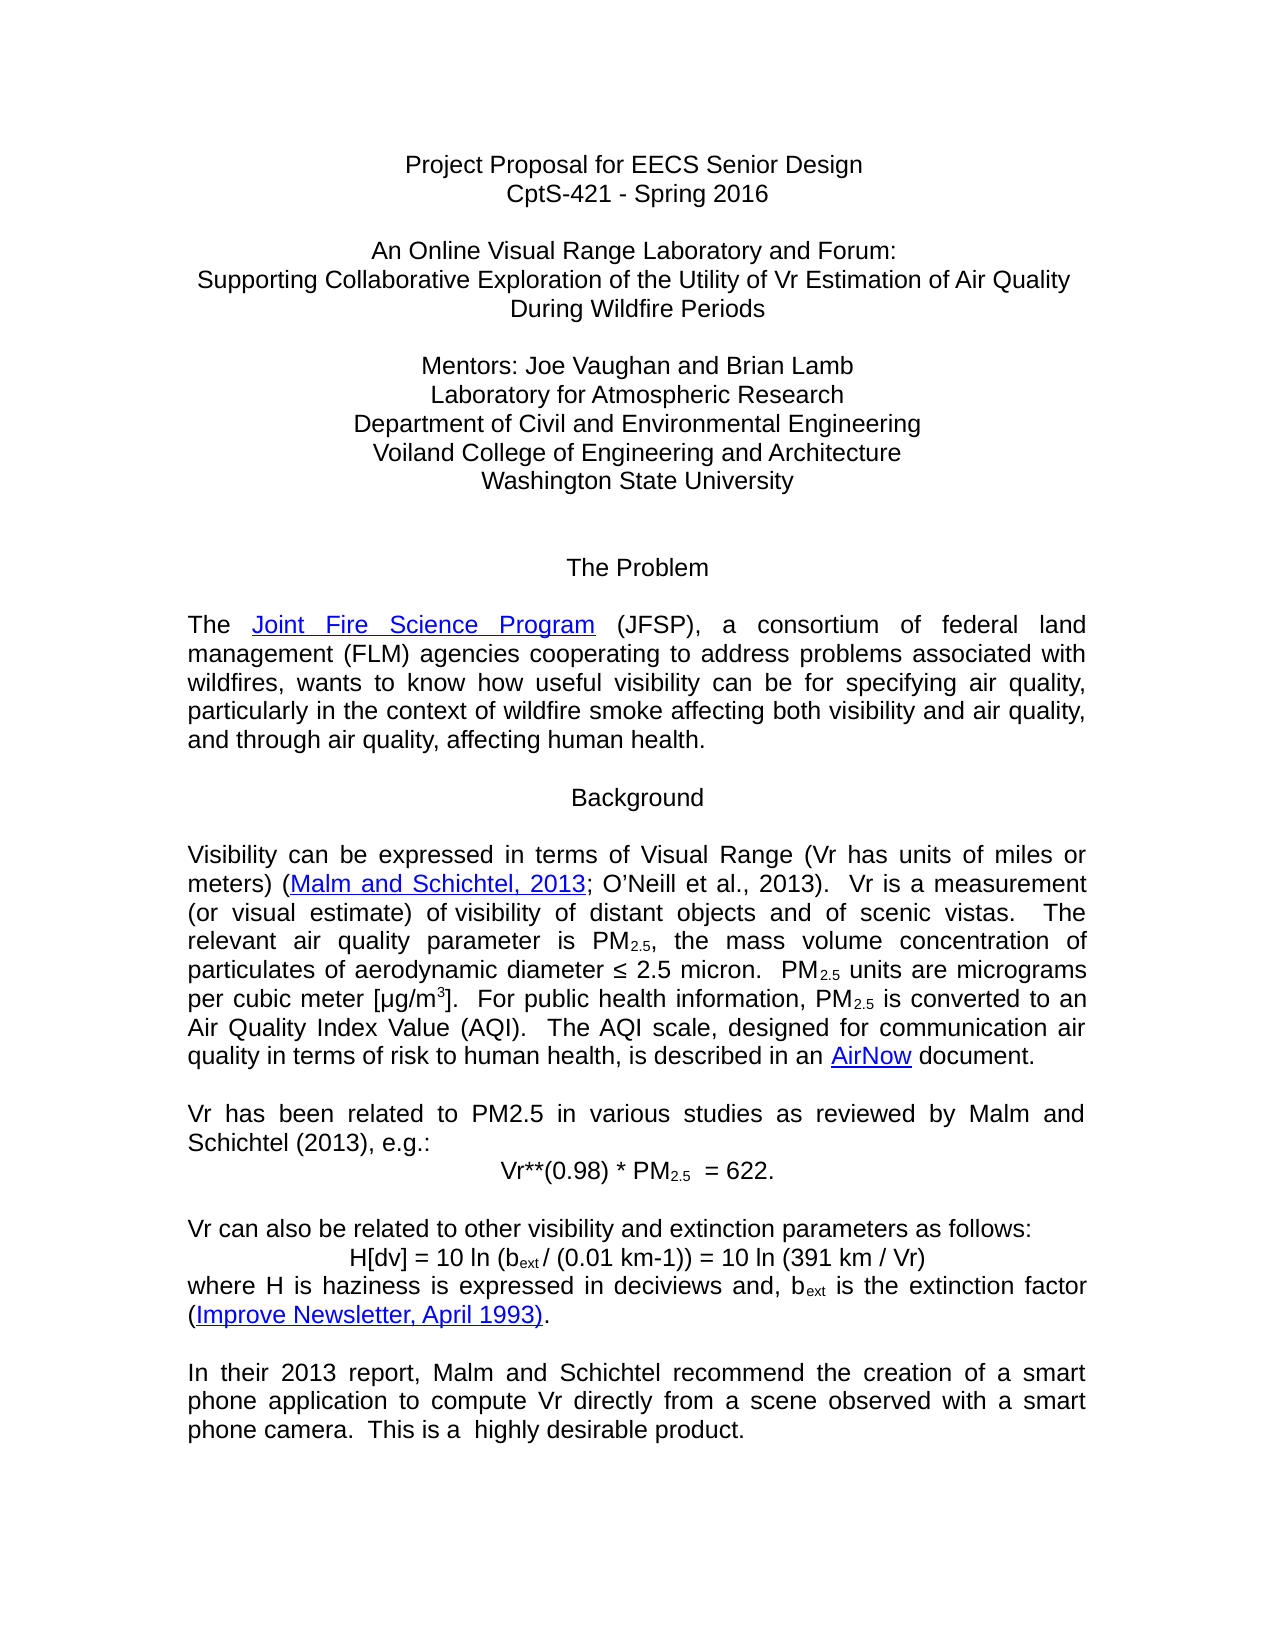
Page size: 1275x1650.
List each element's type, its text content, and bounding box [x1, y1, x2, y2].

text Voiland College of Engineering and Architecture [187, 437, 1087, 466]
text During Wildfire Periods [187, 294, 1087, 322]
text H[dv] = 10 ln (bext / (0.01 km-1)) = 10 ln (391 km / Vr) [187, 1242, 1087, 1271]
text Vr**(0.98) * PM2.5 = 622. [187, 1156, 1087, 1185]
text Vr can also be related to other visibility and extinction parameters as follows: [187, 1214, 1087, 1242]
text Department of Civil and Environmental Engineering [187, 409, 1087, 437]
text Laboratory for Atmospheric Research [187, 380, 1087, 409]
text Visibility can be expressed in terms of Visual Range (Vr has units of miles or meters) (Malm and Schichtel, 2013; O’Neill et al., 2013). Vr is a measurement (or visual estimate) of visibility of distant objects and of scenic vistas. The relevant air quality parameter is PM2.5, the mass volume concentration of particulates of aerodynamic diameter ≤ 2.5 micron. PM2.5 units are micrograms per cubic meter [μg/m3]. For public health information, PM2.5 is converted to an Air Quality Index Value (AQI). The AQI scale, designed for communication air quality in terms of risk to human health, is described in an AirNow document. [187, 840, 1087, 1070]
text Washington State University [187, 466, 1087, 495]
text The Problem [187, 552, 1087, 581]
text Mentors: Joe Vaughan and Brian Lamb [187, 351, 1087, 380]
text Vr has been related to PM2.5 in various studies as reviewed by Malm and Schichtel (2013), e.g.: [187, 1099, 1087, 1156]
text An Online Visual Range Laboratory and Forum: [187, 236, 1087, 265]
text Supporting Collaborative Exploration of the Utility of Vr Estimation of Air Quality [187, 265, 1087, 294]
text Background [187, 782, 1087, 811]
text where H is haziness is expressed in deciviews and, bext is the extinction factor (Improve Newsletter, April 1993). [187, 1271, 1087, 1329]
text CptS-421 - Spring 2016 [187, 179, 1087, 207]
text Project Proposal for EECS Senior Design [187, 150, 1087, 179]
text In their 2013 report, Malm and Schichtel recommend the creation of a smart phone application to compute Vr directly from a scene observed with a smart phone camera. This is a highly desirable product. [187, 1357, 1087, 1444]
text The Joint Fire Science Program (JFSP), a consortium of federal land management (FLM) agencies cooperating to address problems associated with wildfires, wants to know how useful visibility can be for specifying air quality, particularly in the context of wildfire smoke affecting both visibility and air quality, and through air quality, affecting human health. [187, 610, 1087, 754]
